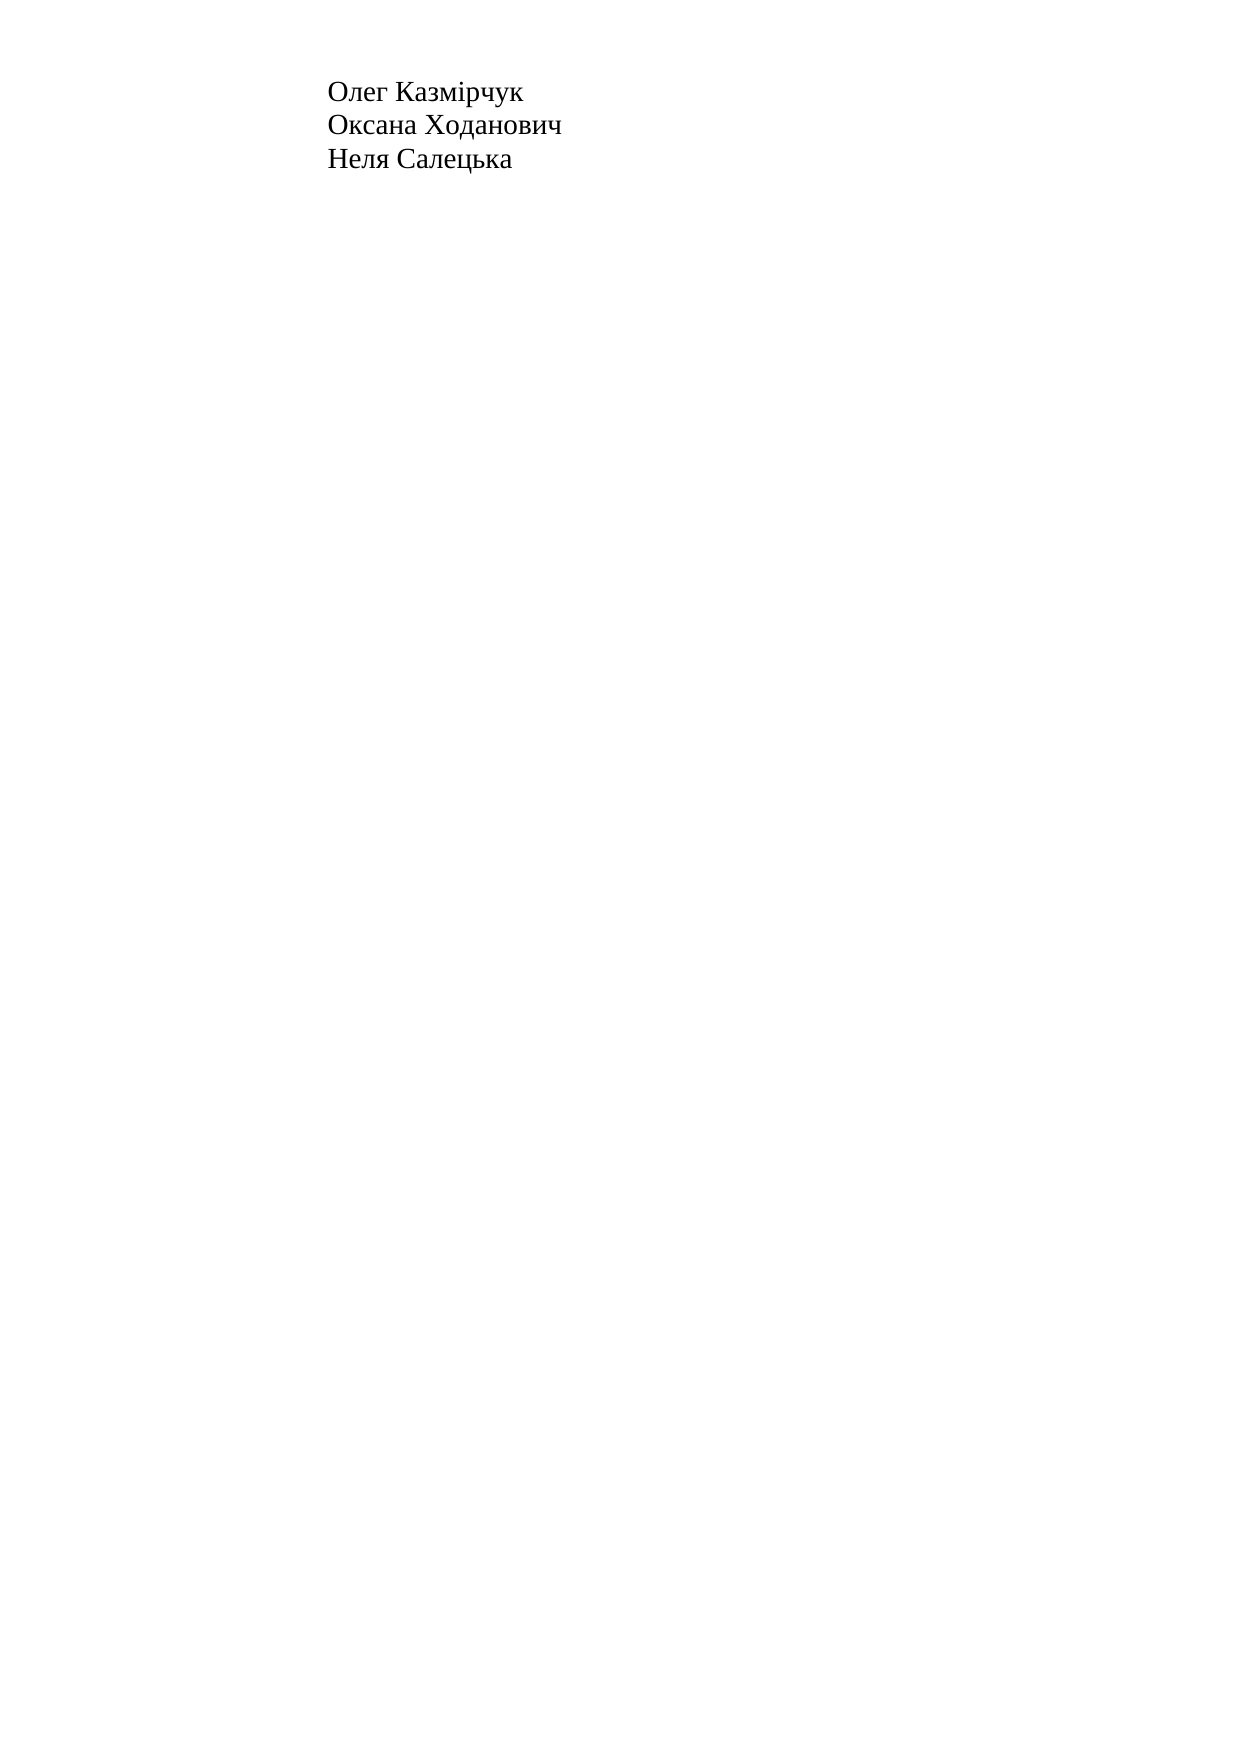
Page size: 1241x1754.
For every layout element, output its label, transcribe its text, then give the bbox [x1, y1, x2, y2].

text Оксана Ходанович [252, 107, 1181, 141]
text Неля Салецька [252, 141, 1181, 174]
text Олег Казмірчук [252, 74, 1181, 107]
